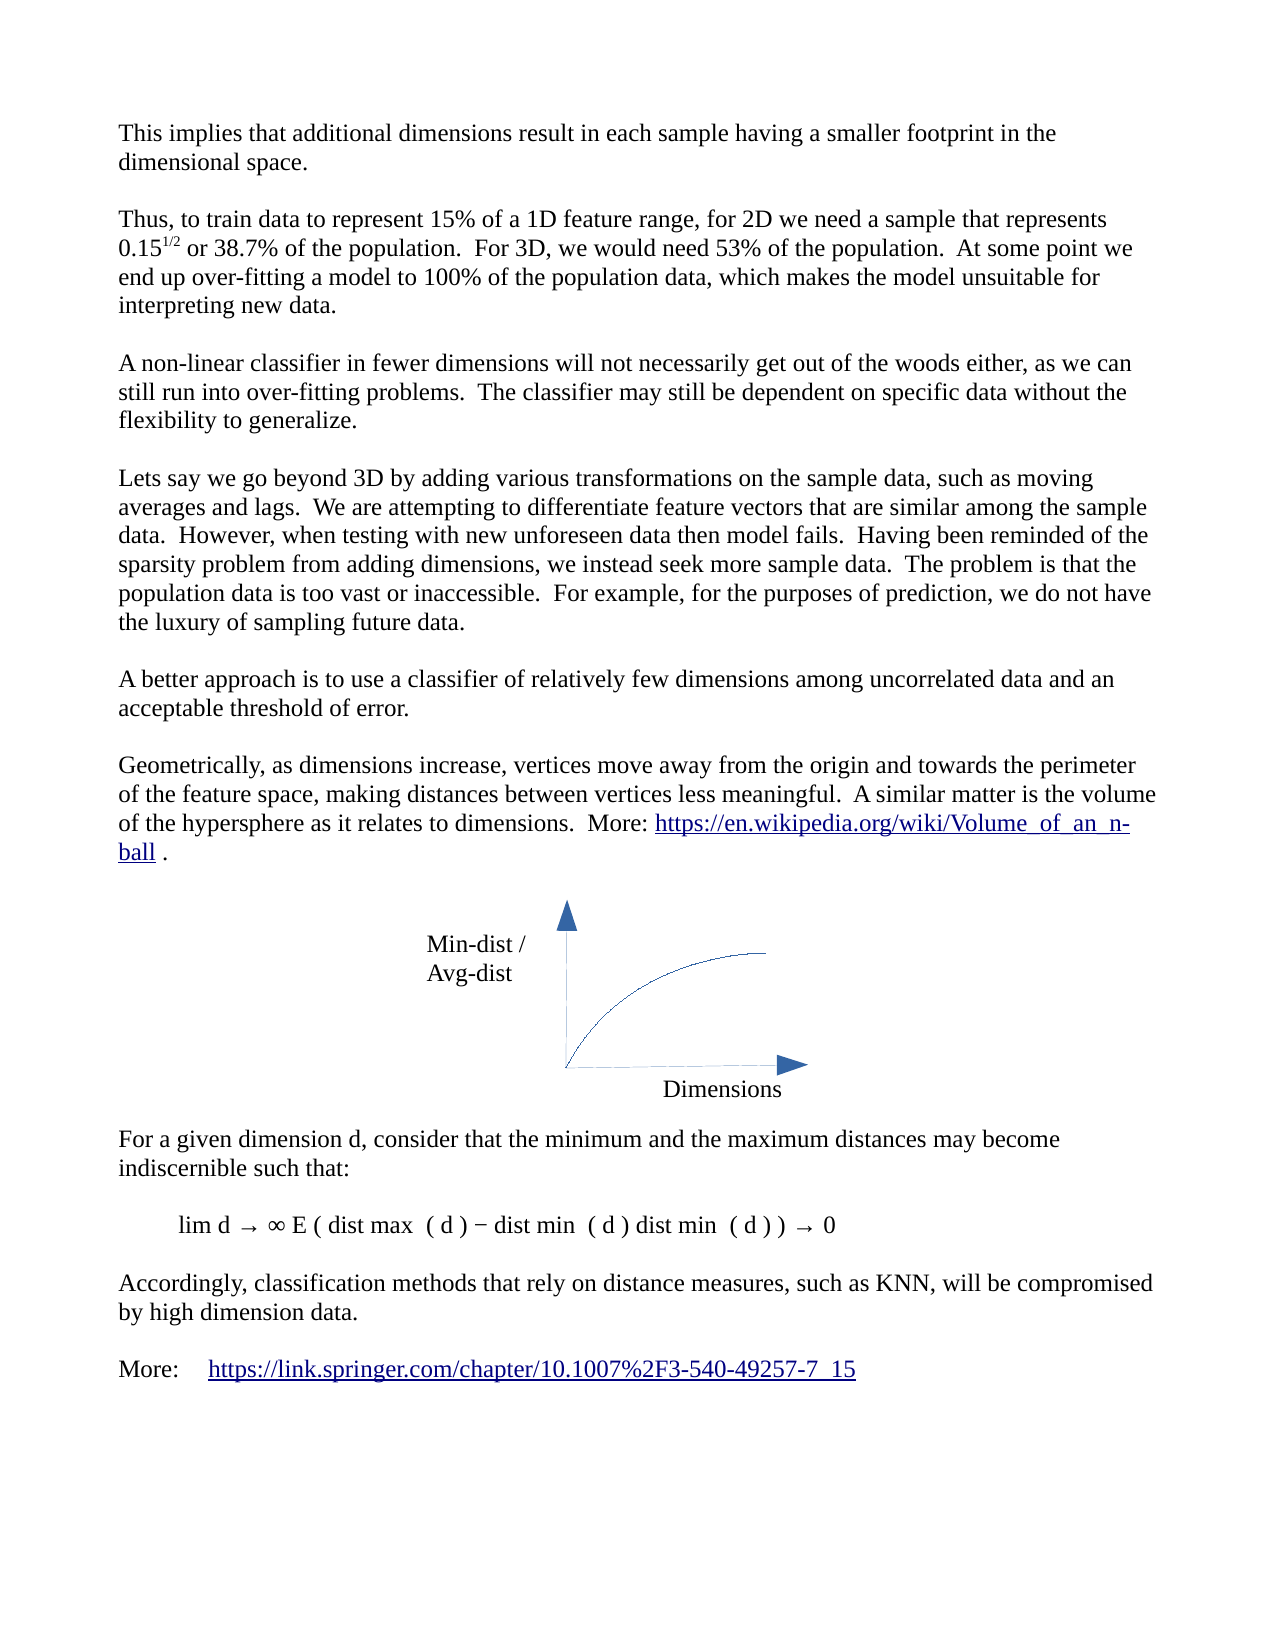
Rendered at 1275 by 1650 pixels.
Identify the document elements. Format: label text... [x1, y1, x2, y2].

text For a given dimension d, consider that the minimum and the maximum distances may become indiscernible such that: [118, 1124, 1157, 1182]
text Thus, to train data to represent 15% of a 1D feature range, for 2D we need a sample that represents 0.151/2 or 38.7% of the population. For 3D, we would need 53% of the population. At some point we end up over-fitting a model to 100% of the population data, which makes the model unsuitable for interpreting new data. [118, 204, 1157, 319]
text Accordingly, classification methods that rely on distance measures, such as KNN, will be compromised by high dimension data. [118, 1268, 1157, 1326]
text Geometrically, as dimensions increase, vertices move away from the origin and towards the perimeter of the feature space, making distances between vertices less meaningful. A similar matter is the volume of the hypersphere as it relates to dimensions. More: https://en.wikipedia.org/wiki/Volume_of_an_n-ball . [118, 751, 1157, 866]
text Lets say we go beyond 3D by adding various transformations on the sample data, such as moving averages and lags. We are attempting to differentiate feature vectors that are similar among the sample data. However, when testing with new unforeseen data then model fails. Having been reminded of the sparsity problem from adding dimensions, we instead seek more sample data. The problem is that the population data is too vast or inaccessible. For example, for the purposes of prediction, we do not have the luxury of sampling future data. [118, 463, 1157, 636]
text A better approach is to use a classifier of relatively few dimensions among uncorrelated data and an acceptable threshold of error. [118, 664, 1157, 722]
text More: https://link.springer.com/chapter/10.1007%2F3-540-49257-7_15 [118, 1354, 1157, 1383]
text A non-linear classifier in fewer dimensions will not necessarily get out of the woods either, as we can still run into over-fitting problems. The classifier may still be dependent on specific data without the flexibility to generalize. [118, 348, 1157, 434]
text This implies that additional dimensions result in each sample having a smaller footprint in the dimensional space. [118, 118, 1157, 176]
text lim d → ∞ E ( dist max ⁡ ( d ) − dist min ⁡ ( d ) dist min ⁡ ( d ) ) → 0 [118, 1211, 1157, 1239]
